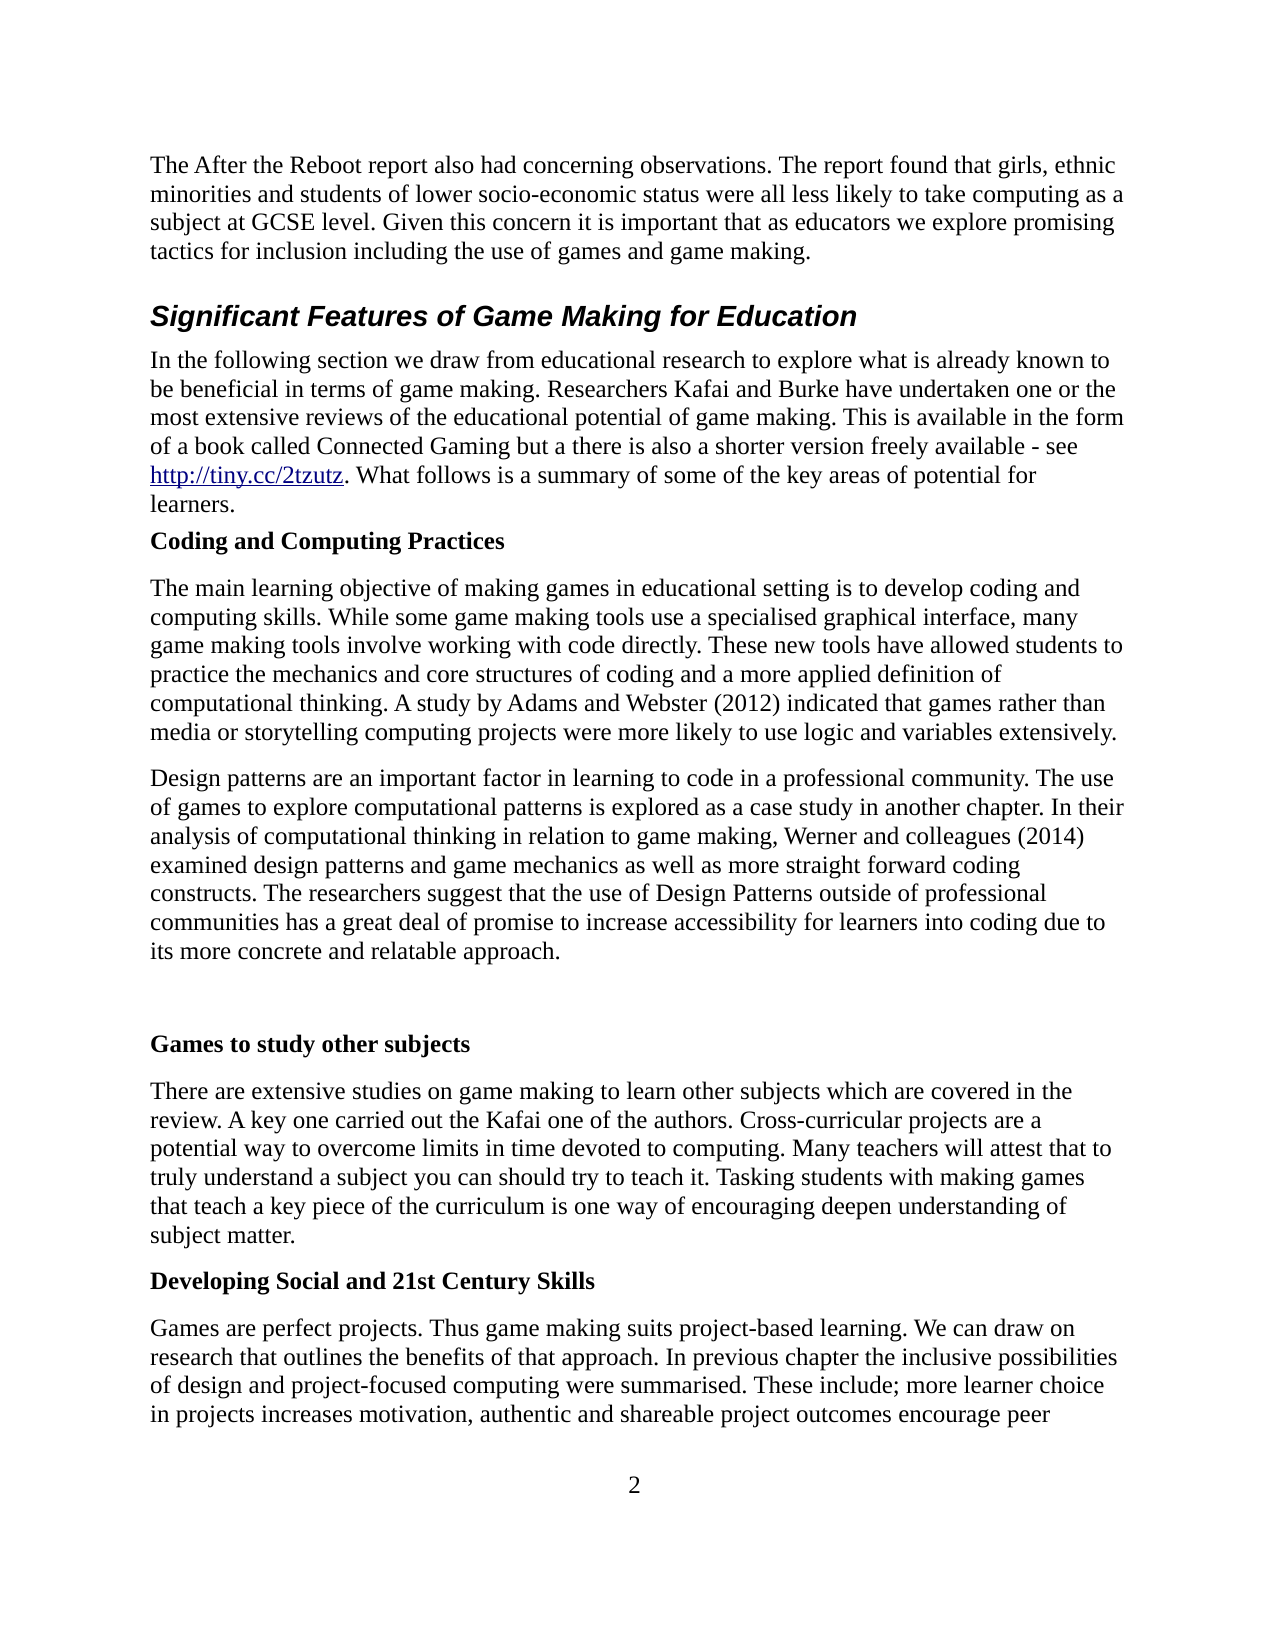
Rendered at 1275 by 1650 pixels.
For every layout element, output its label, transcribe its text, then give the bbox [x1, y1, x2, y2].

text Design patterns are an important factor in learning to code in a professional community. The use of games to explore computational patterns is explored as a case study in another chapter. In their analysis of computational thinking in relation to game making, Werner and colleagues (2014) examined design patterns and game mechanics as well as more straight forward coding constructs. The researchers suggest that the use of Design Patterns outside of professional communities has a great deal of promise to increase accessibility for learners into coding due to its more concrete and relatable approach. [150, 763, 1125, 965]
text Developing Social and 21st Century Skills [150, 1266, 1125, 1295]
text Games to study other subjects [150, 1029, 1125, 1058]
text Coding and Computing Practices [150, 526, 1125, 555]
text The After the Reboot report also had concerning observations. The report found that girls, ethnic minorities and students of lower socio-economic status were all less likely to take computing as a subject at GCSE level. Given this concern it is important that as educators we explore promising tactics for inclusion including the use of games and game making. [150, 150, 1125, 265]
text In the following section we draw from educational research to explore what is already known to be beneficial in terms of game making. Researchers Kafai and Burke have undertaken one or the most extensive reviews of the educational potential of game making. This is available in the form of a book called Connected Gaming but a there is also a shorter version freely available - see http://tiny.cc/2tzutz. What follows is a summary of some of the key areas of potential for learners. [150, 345, 1125, 517]
subtitle Significant Features of Game Making for Education [150, 299, 1125, 332]
text The main learning objective of making games in educational setting is to develop coding and computing skills. While some game making tools use a specialised graphical interface, many game making tools involve working with code directly. These new tools have allowed students to practice the mechanics and core structures of coding and a more applied definition of computational thinking. A study by Adams and Webster (2012) indicated that games rather than media or storytelling computing projects were more likely to use logic and variables extensively. [150, 573, 1125, 746]
text Games are perfect projects. Thus game making suits project-based learning. We can draw on research that outlines the benefits of that approach. In previous chapter the inclusive possibilities of design and project-focused computing were summarised. These include; more learner choice in projects increases motivation, authentic and shareable project outcomes encourage peer [150, 1313, 1125, 1428]
text There are extensive studies on game making to learn other subjects which are covered in the review. A key one carried out the Kafai one of the authors. Cross-curricular projects are a potential way to overcome limits in time devoted to computing. Many teachers will attest that to truly understand a subject you can should try to teach it. Tasking students with making games that teach a key piece of the curriculum is one way of encouraging deepen understanding of subject matter. [150, 1076, 1125, 1248]
